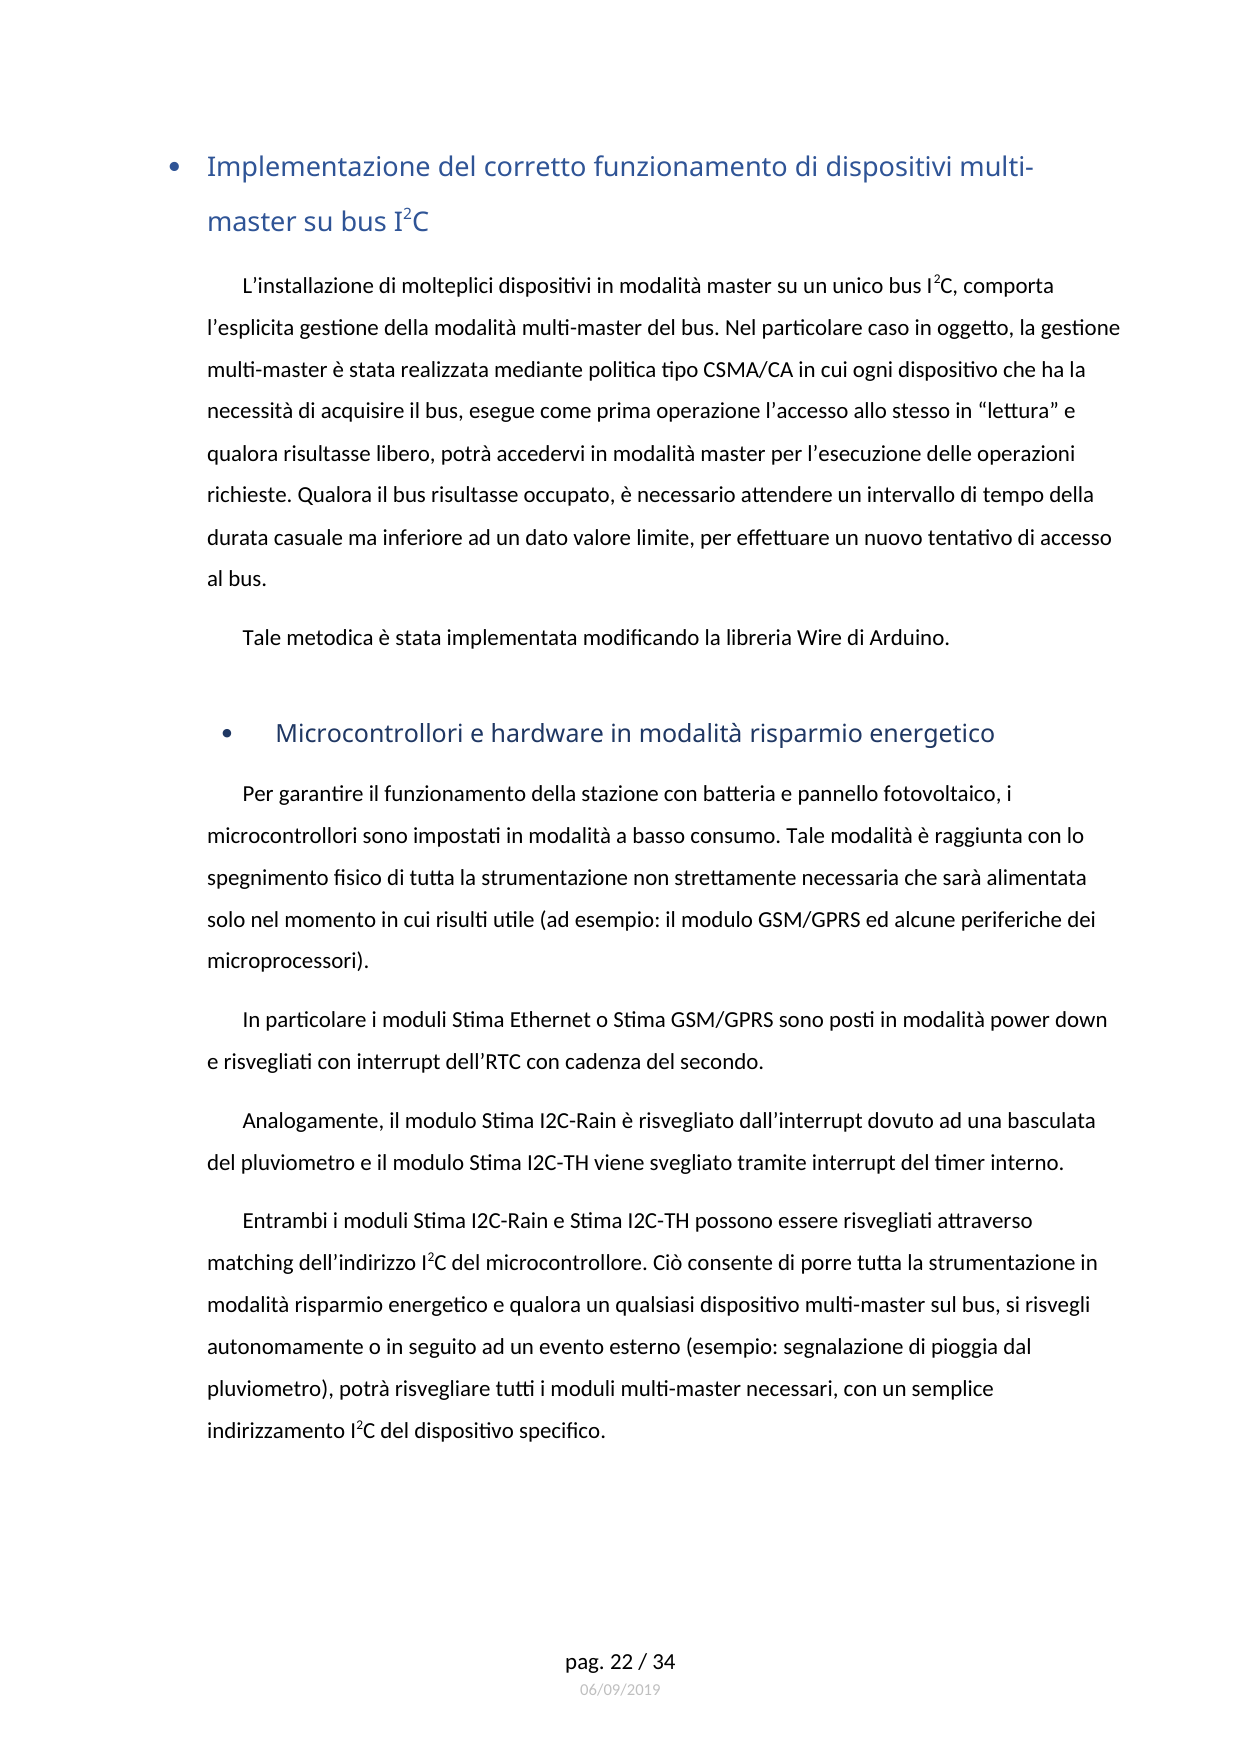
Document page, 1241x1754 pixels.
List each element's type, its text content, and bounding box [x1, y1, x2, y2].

text Per garantire il funzionamento della stazione con batteria e pannello fotovoltaico, i microcontrollori sono impostati in modalità a basso consumo. Tale modalità è raggiunta con lo spegnimento fisico di tutta la strumentazione non strettamente necessaria che sarà alimentata solo nel momento in cui risulti utile (ad esempio: il modulo GSM/GPRS ed alcune periferiche dei microprocessori). [207, 779, 1122, 975]
text In particolare i moduli Stima Ethernet o Stima GSM/GPRS sono posti in modalità power down e risvegliati con interrupt dell’RTC con cadenza del secondo. [207, 1005, 1122, 1075]
subtitle Microcontrollori e hardware in modalità risparmio energetico [223, 715, 1122, 749]
text L’installazione di molteplici dispositivi in modalità master su un unico bus I2C, comporta l’esplicita gestione della modalità multi-master del bus. Nel particolare caso in oggetto, la gestione multi-master è stata realizzata mediante politica tipo CSMA/CA in cui ogni dispositivo che ha la necessità di acquisire il bus, esegue come prima operazione l’accesso allo stesso in “lettura” e qualora risultasse libero, potrà accedervi in modalità master per l’esecuzione delle operazioni richieste. Qualora il bus risultasse occupato, è necessario attendere un intervallo di tempo della durata casuale ma inferiore ad un dato valore limite, per effettuare un nuovo tentativo di accesso al bus. [207, 271, 1122, 593]
text Entrambi i moduli Stima I2C-Rain e Stima I2C-TH possono essere risvegliati attraverso matching dell’indirizzo I2C del microcontrollore. Ciò consente di porre tutta la strumentazione in modalità risparmio energetico e qualora un qualsiasi dispositivo multi-master sul bus, si risvegli autonomamente o in seguito ad un evento esterno (esempio: segnalazione di pioggia dal pluviometro), potrà risvegliare tutti i moduli multi-master necessari, con un semplice indirizzamento I2C del dispositivo specifico. [207, 1207, 1122, 1444]
subtitle Implementazione del corretto funzionamento di dispositivi multi-master su bus I2C [169, 148, 1122, 240]
text Analogamente, il modulo Stima I2C-Rain è risvegliato dall’interrupt dovuto ad una basculata del pluviometro e il modulo Stima I2C-TH viene svegliato tramite interrupt del timer interno. [207, 1106, 1122, 1176]
text Tale metodica è stata implementata modificando la libreria Wire di Arduino. [207, 623, 1122, 651]
